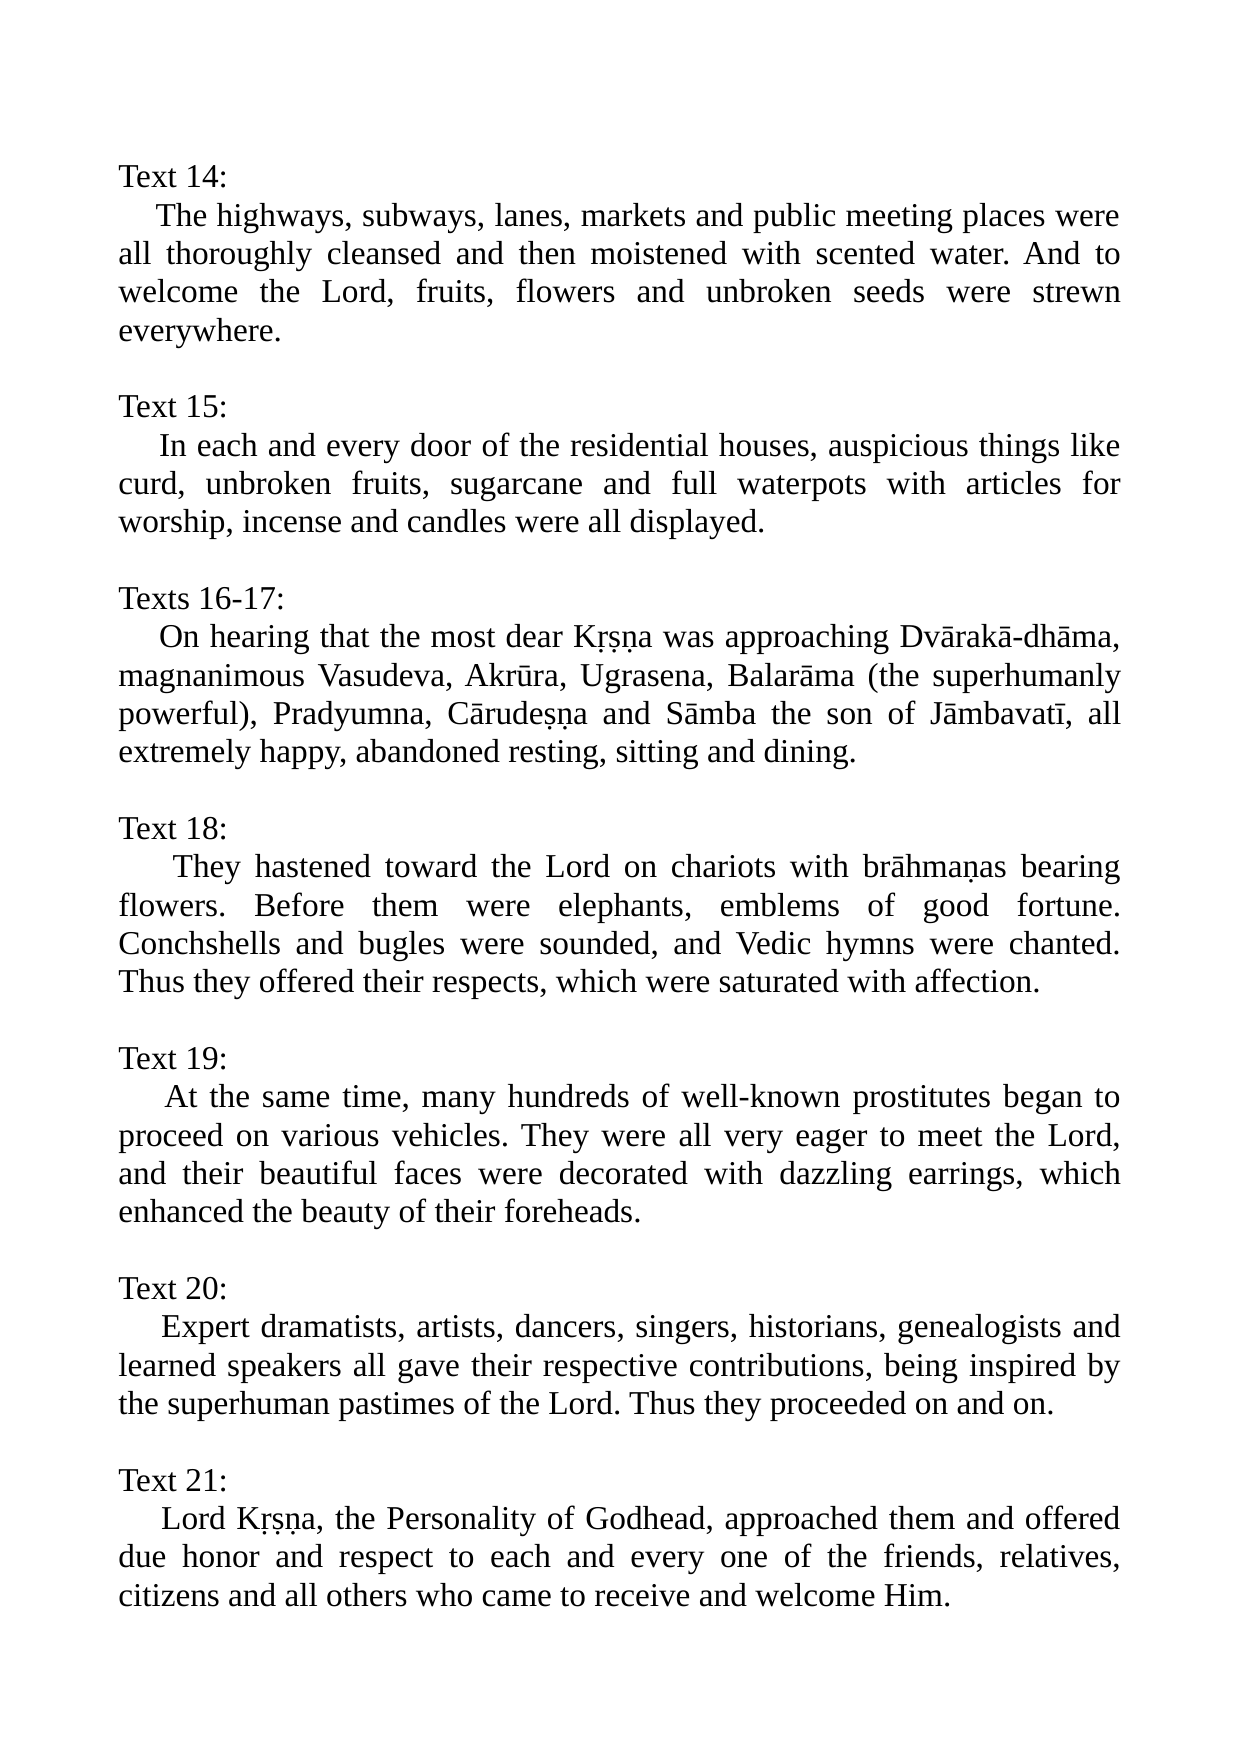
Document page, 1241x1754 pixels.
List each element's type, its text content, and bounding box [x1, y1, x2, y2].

text At the same time, many hundreds of well-known prostitutes began to proceed on various vehicles. They were all very eager to meet the Lord, and their beautiful faces were decorated with dazzling earrings, which enhanced the beauty of their foreheads. [118, 1076, 1122, 1230]
text Lord Kṛṣṇa, the Personality of Godhead, approached them and offered due honor and respect to each and every one of the friends, relatives, citizens and all others who came to receive and welcome Him. [118, 1498, 1122, 1613]
text On hearing that the most dear Kṛṣṇa was approaching Dvārakā-dhāma, magnanimous Vasudeva, Akrūra, Ugrasena, Balarāma (the superhumanly powerful), Pradyumna, Cārudeṣṇa and Sāmba the son of Jāmbavatī, all extremely happy, abandoned resting, sitting and dining. [118, 616, 1122, 770]
text Text 19: [118, 1038, 1122, 1076]
text Text 14: [118, 156, 1122, 195]
text In each and every door of the residential houses, auspicious things like curd, unbroken fruits, sugarcane and full waterpots with articles for worship, incense and candles were all displayed. [118, 425, 1122, 540]
text Text 18: [118, 808, 1122, 846]
text They hastened toward the Lord on chariots with brāhmaṇas bearing flowers. Before them were elephants, emblems of good fortune. Conchshells and bugles were sounded, and Vedic hymns were chanted. Thus they offered their respects, which were saturated with affection. [118, 846, 1122, 1000]
text Text 20: [118, 1268, 1122, 1306]
text The highways, subways, lanes, markets and public meeting places were all thoroughly cleansed and then moistened with scented water. And to welcome the Lord, fruits, flowers and unbroken seeds were strewn everywhere. [118, 195, 1122, 348]
text Expert dramatists, artists, dancers, singers, historians, genealogists and learned speakers all gave their respective contributions, being inspired by the superhuman pastimes of the Lord. Thus they proceeded on and on. [118, 1306, 1122, 1421]
text Text 15: [118, 386, 1122, 425]
text Text 21: [118, 1460, 1122, 1498]
text Texts 16-17: [118, 578, 1122, 616]
